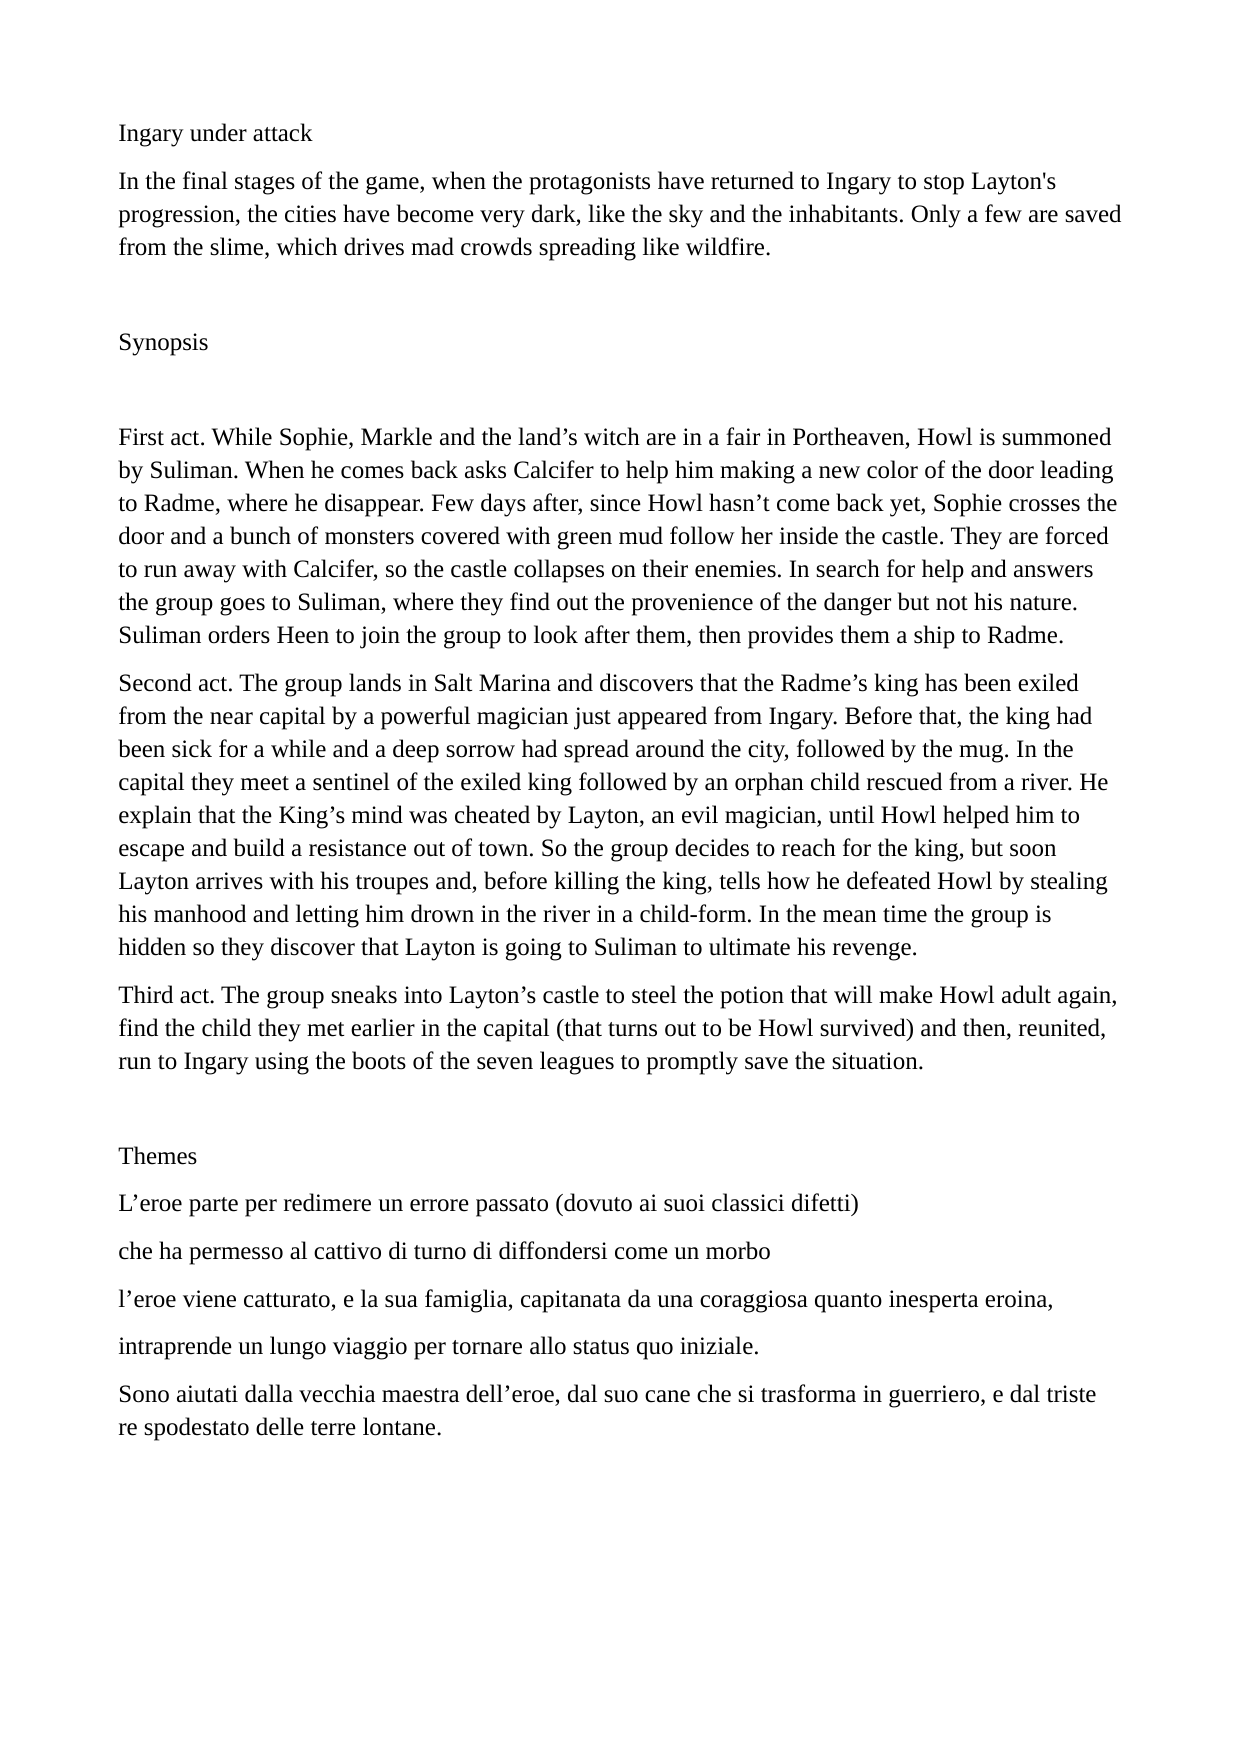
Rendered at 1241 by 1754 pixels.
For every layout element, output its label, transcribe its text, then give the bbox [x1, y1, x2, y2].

text In the final stages of the game, when the protagonists have returned to Ingary to stop Layton's progression, the cities have become very dark, like the sky and the inhabitants. Only a few are saved from the slime, which drives mad crowds spreading like wildfire. [118, 166, 1122, 261]
text First act. While Sophie, Markle and the land’s witch are in a fair in Portheaven, Howl is summoned by Suliman. When he comes back asks Calcifer to help him making a new color of the door leading to Radme, where he disappear. Few days after, since Howl hasn’t come back yet, Sophie crosses the door and a bunch of monsters covered with green mud follow her inside the castle. They are forced to run away with Calcifer, so the castle collapses on their enemies. In search for help and answers the group goes to Suliman, where they find out the provenience of the danger but not his nature. Suliman orders Heen to join the group to look after them, then provides them a ship to Radme. [118, 422, 1122, 649]
text Synopsis [118, 327, 1122, 356]
text l’eroe viene catturato, e la sua famiglia, capitanata da una coraggiosa quanto inesperta eroina, [118, 1284, 1122, 1312]
text che ha permesso al cattivo di turno di diffondersi come un morbo [118, 1236, 1122, 1265]
text Themes [118, 1141, 1122, 1170]
text Ingary under attack [118, 118, 1122, 147]
text Sono aiutati dalla vecchia maestra dell’eroe, dal suo cane che si trasforma in guerriero, e dal triste re spodestato delle terre lontane. [118, 1379, 1122, 1441]
text L’eroe parte per redimere un errore passato (dovuto ai suoi classici difetti) [118, 1188, 1122, 1217]
text Second act. The group lands in Salt Marina and discovers that the Radme’s king has been exiled from the near capital by a powerful magician just appeared from Ingary. Before that, the king had been sick for a while and a deep sorrow had spread around the city, followed by the mug. In the capital they meet a sentinel of the exiled king followed by an orphan child rescued from a river. He explain that the King’s mind was cheated by Layton, an evil magician, until Howl helped him to escape and build a resistance out of town. So the group decides to reach for the king, but soon Layton arrives with his troupes and, before killing the king, tells how he defeated Howl by stealing his manhood and letting him drown in the river in a child-form. In the mean time the group is hidden so they discover that Layton is going to Suliman to ultimate his revenge. [118, 668, 1122, 961]
text intraprende un lungo viaggio per tornare allo status quo iniziale. [118, 1331, 1122, 1360]
text Third act. The group sneaks into Layton’s castle to steel the potion that will make Howl adult again, find the child they met earlier in the capital (that turns out to be Howl survived) and then, reunited, run to Ingary using the boots of the seven leagues to promptly save the situation. [118, 980, 1122, 1074]
